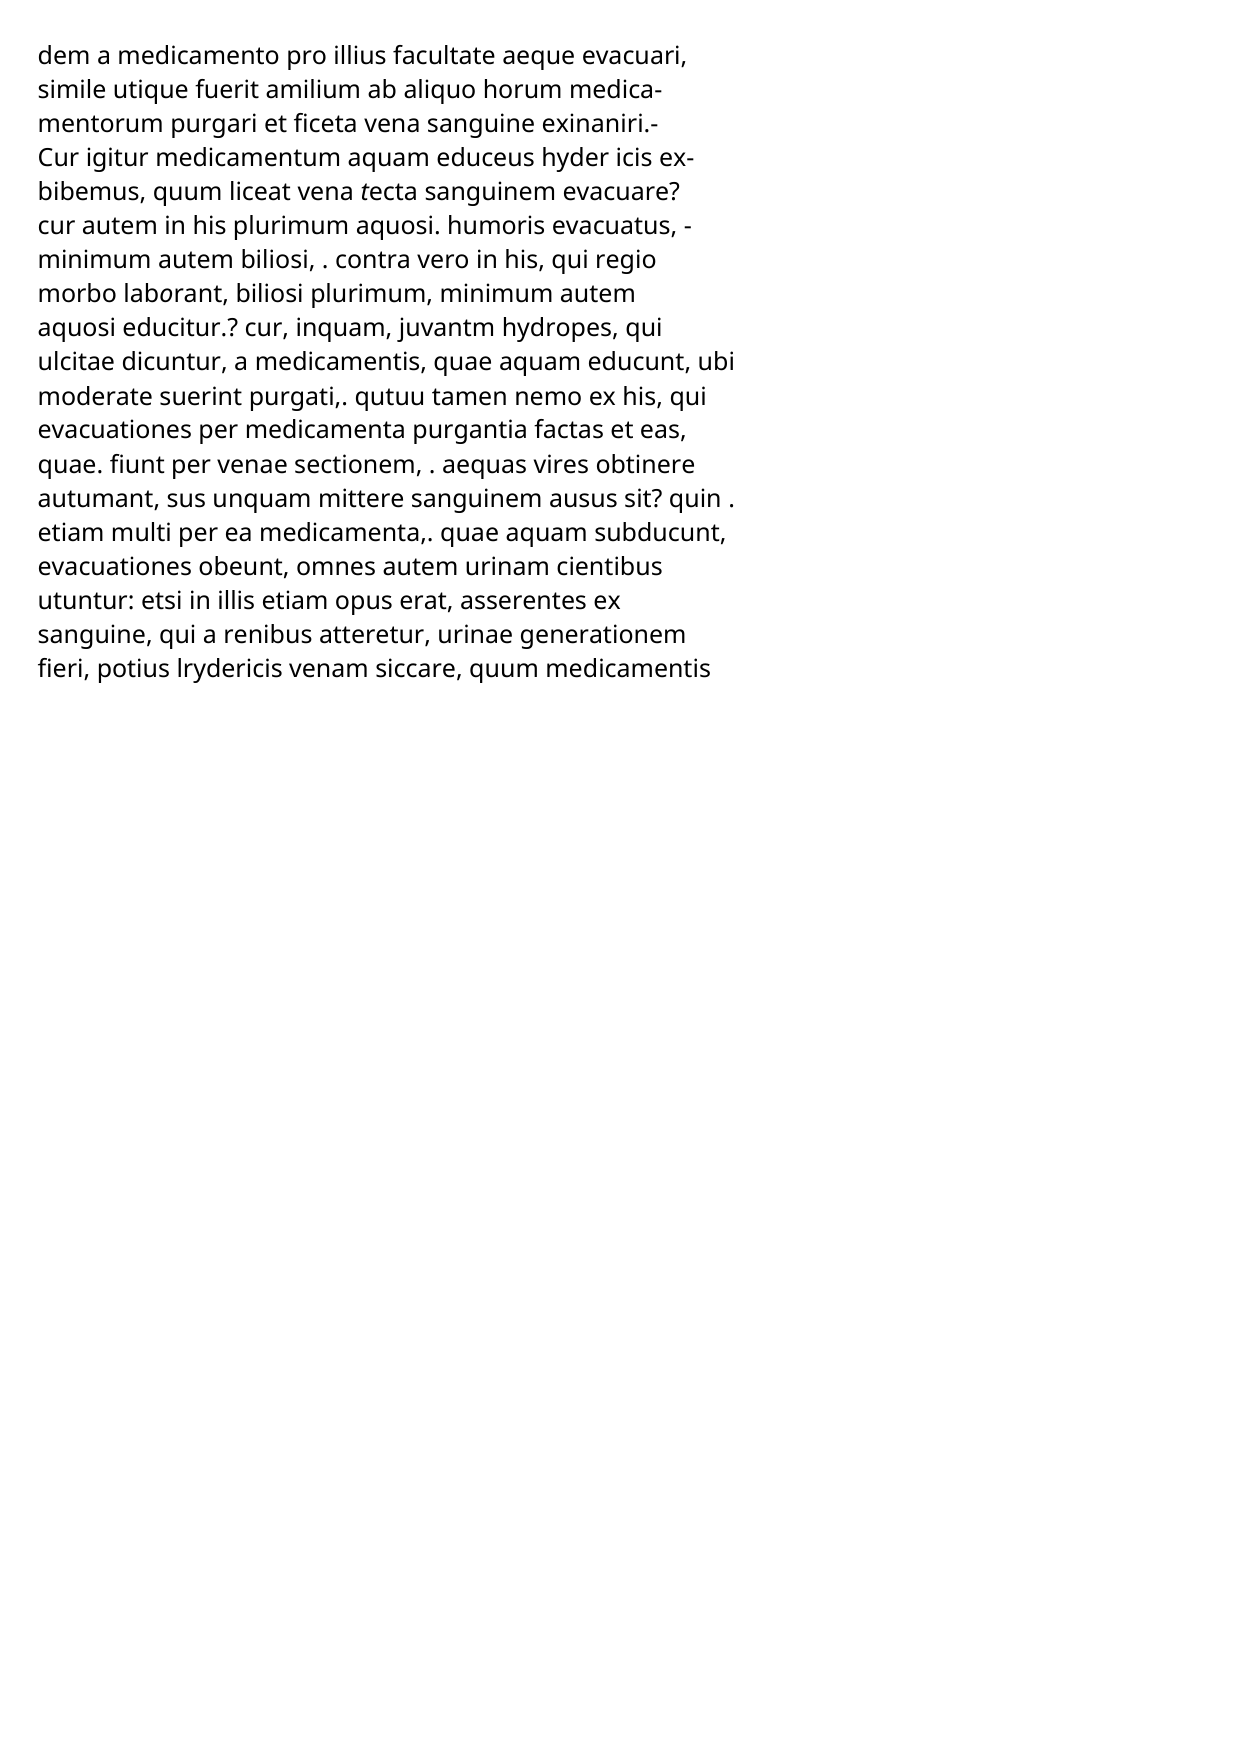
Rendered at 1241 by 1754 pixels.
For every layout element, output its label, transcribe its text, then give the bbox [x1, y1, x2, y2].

text dem a medicamento pro illius facultate aeque evacuari, simile utique fuerit amilium ab aliquo horum medica- mentorum purgari et ficeta vena sanguine exinaniri.- Cur igitur medicamentum aquam educeus hyder icis ex- bibemus, quum liceat vena tecta sanguinem evacuare? cur autem in his plurimum aquosi. humoris evacuatus, - minimum autem biliosi, . contra vero in his, qui regio morbo laborant, biliosi plurimum, minimum autem aquosi educitur.? cur, inquam, juvantm hydropes, qui ulcitae dicuntur, a medicamentis, quae aquam educunt, ubi moderate suerint purgati,. qutuu tamen nemo ex his, qui evacuationes per medicamenta purgantia factas et eas, quae. fiunt per venae sectionem, . aequas vires obtinere autumant, sus unquam mittere sanguinem ausus sit? quin . etiam multi per ea medicamenta,. quae aquam subducunt, evacuationes obeunt, omnes autem urinam cientibus utuntur: etsi in illis etiam opus erat, asserentes ex sanguine, qui a renibus atteretur, urinae generationem fieri, potius lrydericis venam siccare, quum medicamentis [37, 37, 1203, 685]
